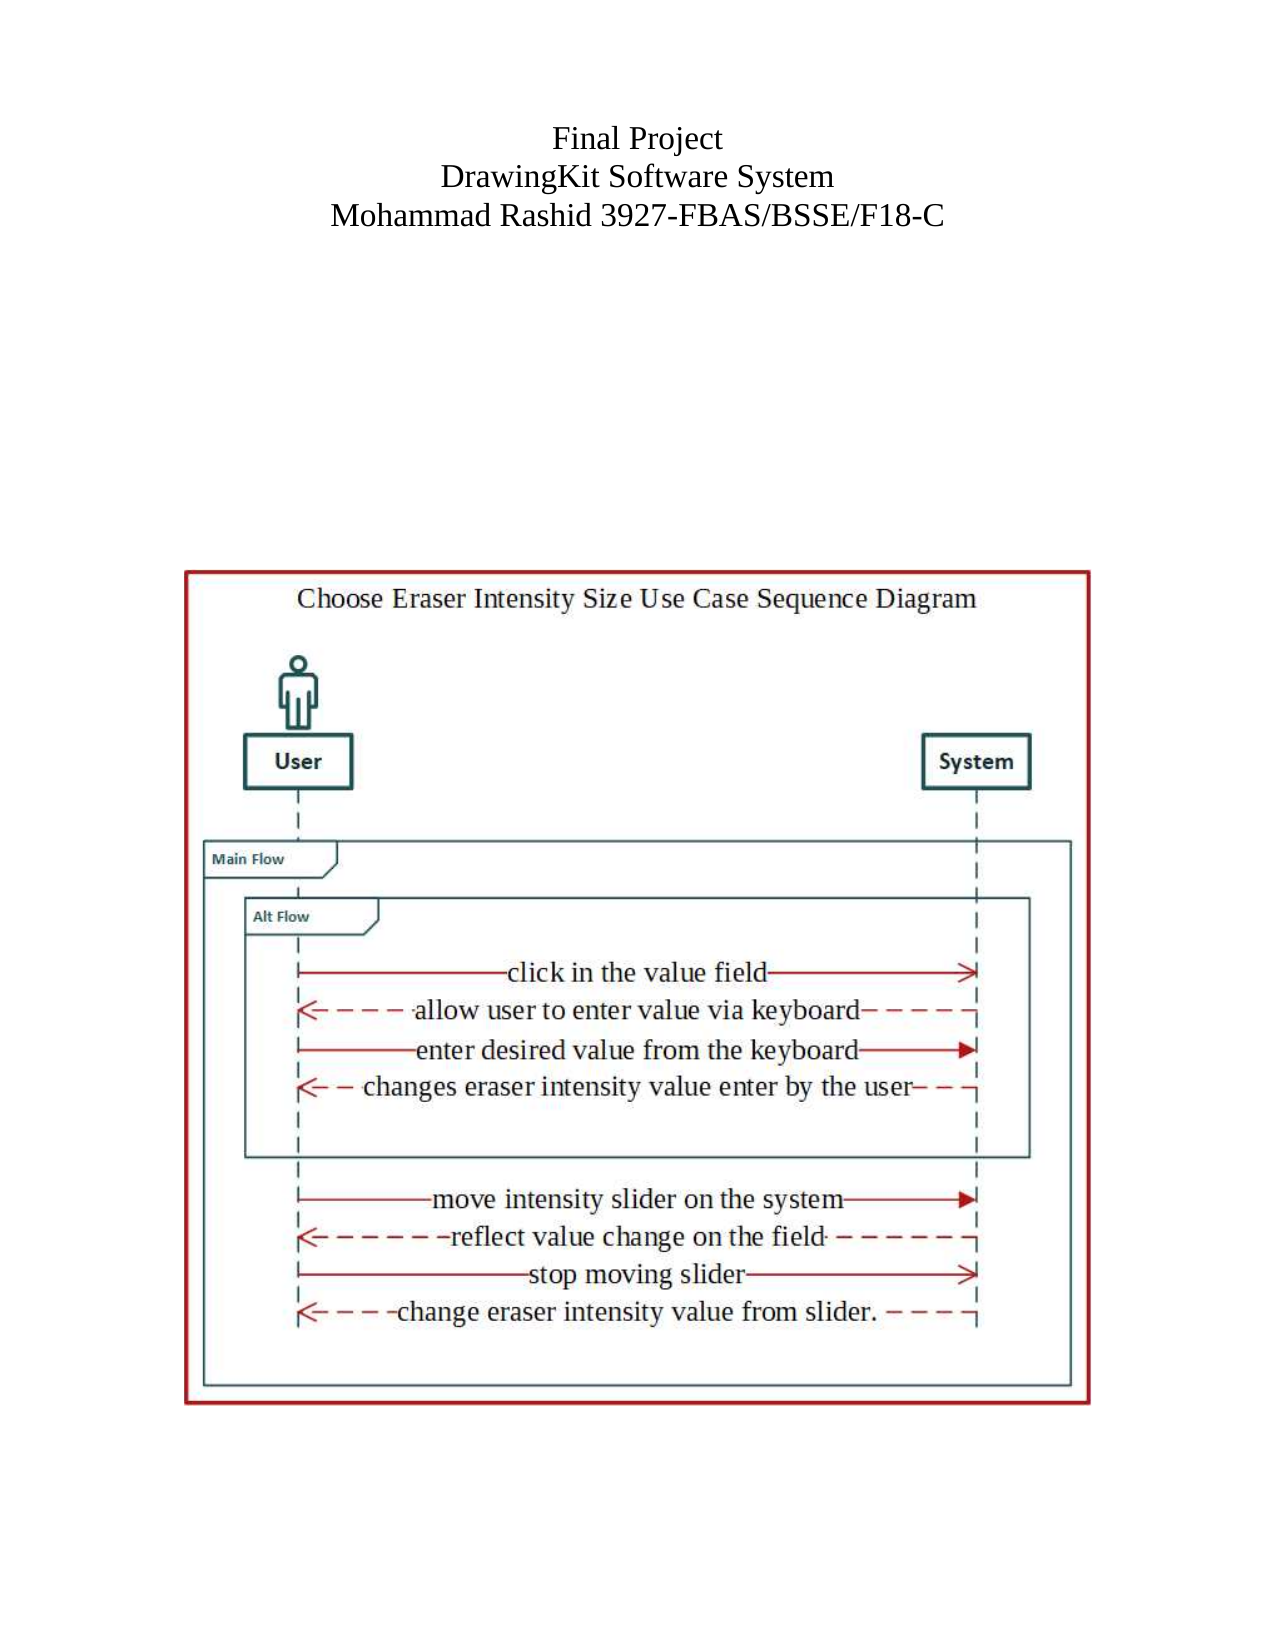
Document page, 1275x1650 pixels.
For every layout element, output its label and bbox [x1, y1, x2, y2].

picture [183, 569, 1092, 1406]
